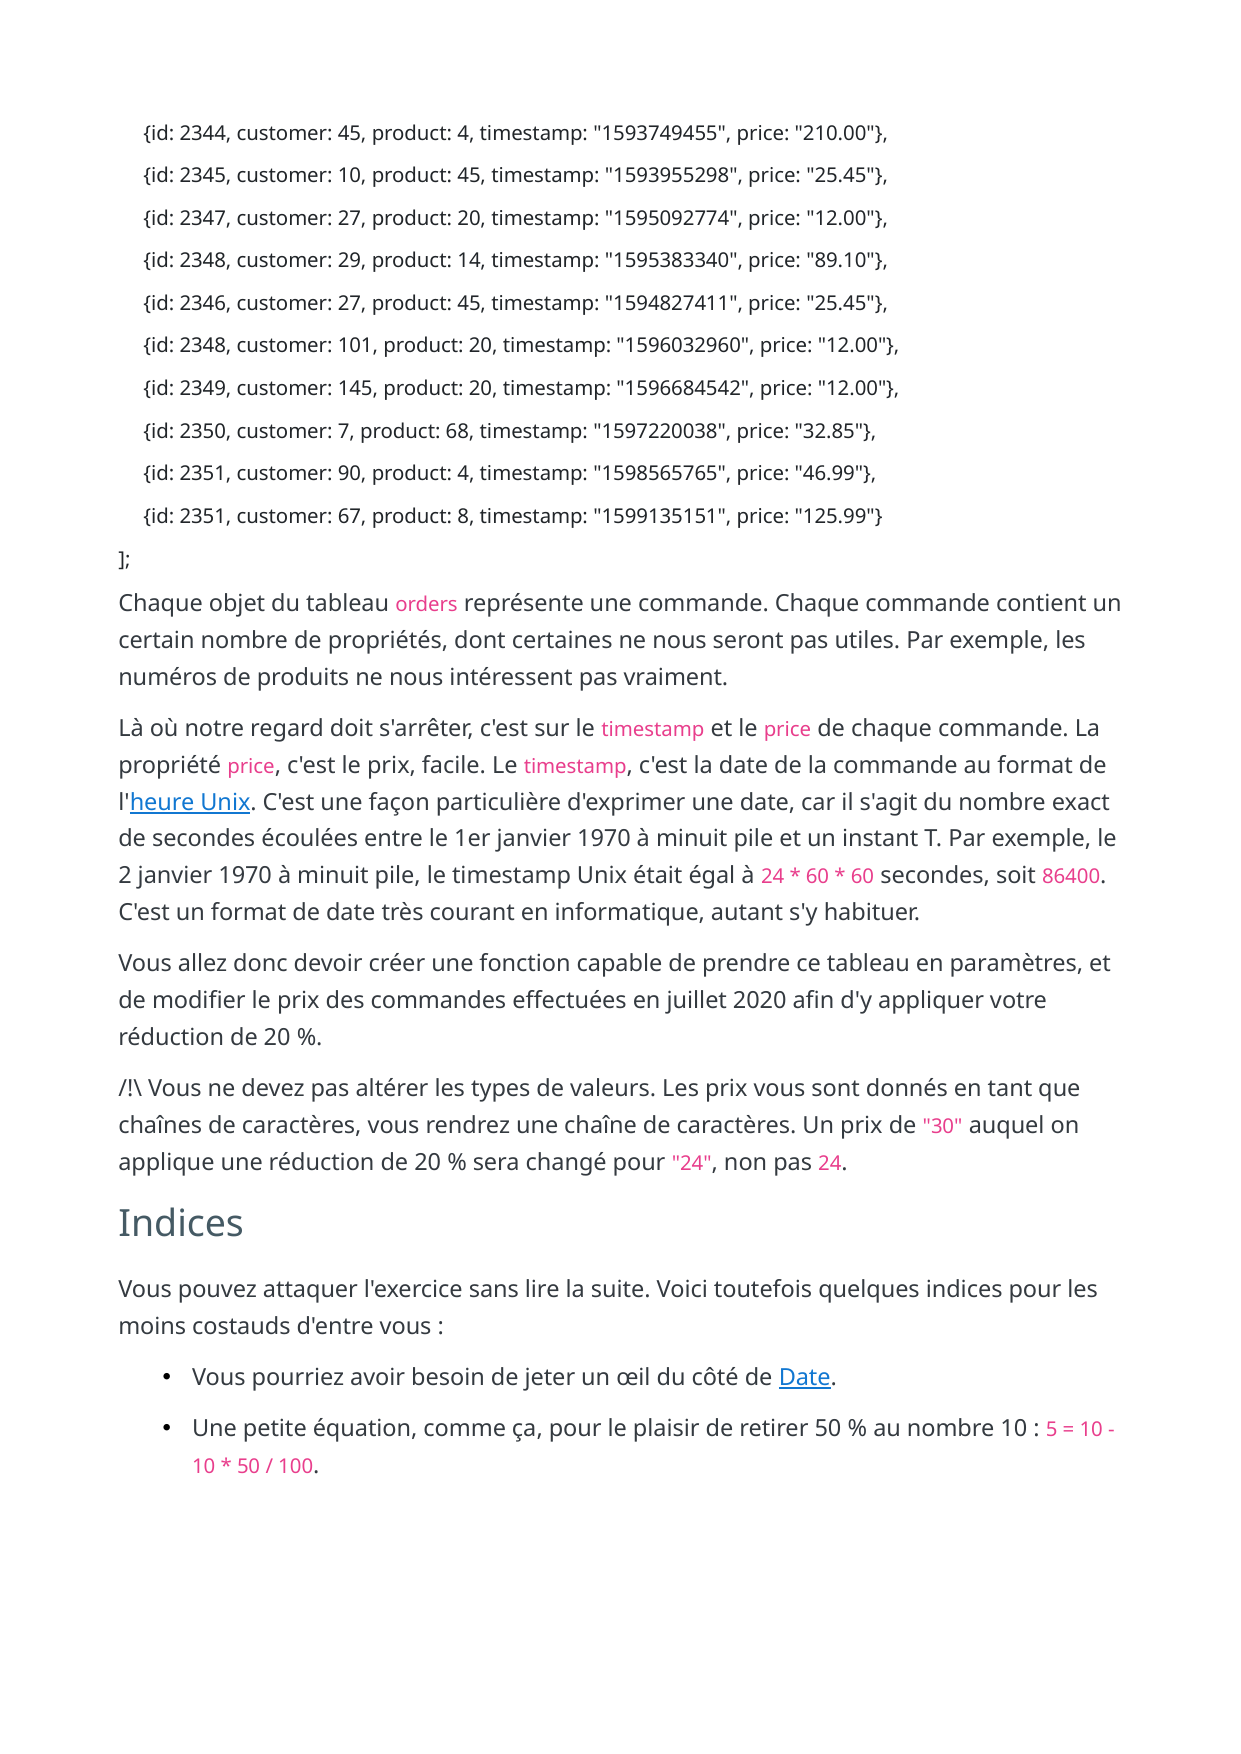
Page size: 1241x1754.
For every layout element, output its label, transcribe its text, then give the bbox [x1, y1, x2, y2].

text /!\ Vous ne devez pas altérer les types de valeurs. Les prix vous sont donnés en tant que chaînes de caractères, vous rendrez une chaîne de caractères. Un prix de "30" auquel on applique une réduction de 20 % sera changé pour "24", non pas 24. [118, 1071, 1122, 1177]
list Une petite équation, comme ça, pour le plaisir de retirer 50 % au nombre 10 : 5 = 10 - 10 * 50 / 100. [162, 1412, 1122, 1480]
text ]; [118, 544, 1122, 572]
text {id: 2344, customer: 45, product: 4, timestamp: "1593749455", price: "210.00"}, [118, 118, 1122, 146]
text {id: 2348, customer: 29, product: 14, timestamp: "1595383340", price: "89.10"}, [118, 246, 1122, 274]
text {id: 2346, customer: 27, product: 45, timestamp: "1594827411", price: "25.45"}, [118, 288, 1122, 317]
text {id: 2347, customer: 27, product: 20, timestamp: "1595092774", price: "12.00"}, [118, 203, 1122, 231]
list Vous pourriez avoir besoin de jeter un œil du côté de Date. [162, 1360, 1122, 1392]
text Vous pouvez attaquer l'exercice sans lire la suite. Voici toutefois quelques indices pour les moins costauds d'entre vous : [118, 1272, 1122, 1341]
text {id: 2345, customer: 10, product: 45, timestamp: "1593955298", price: "25.45"}, [118, 161, 1122, 189]
text {id: 2349, customer: 145, product: 20, timestamp: "1596684542", price: "12.00"}, [118, 374, 1122, 402]
text Vous allez donc devoir créer une fonction capable de prendre ce tableau en paramètres, et de modifier le prix des commandes effectuées en juillet 2020 afin d'y appliquer votre réduction de 20 %. [118, 947, 1122, 1052]
subtitle Indices [118, 1196, 1122, 1247]
text Chaque objet du tableau orders représente une commande. Chaque commande contient un certain nombre de propriétés, dont certaines ne nous seront pas utiles. Par exemple, les numéros de produits ne nous intéressent pas vraiment. [118, 586, 1122, 692]
text {id: 2350, customer: 7, product: 68, timestamp: "1597220038", price: "32.85"}, [118, 416, 1122, 444]
text {id: 2348, customer: 101, product: 20, timestamp: "1596032960", price: "12.00"}, [118, 331, 1122, 359]
text {id: 2351, customer: 90, product: 4, timestamp: "1598565765", price: "46.99"}, [118, 459, 1122, 487]
text Là où notre regard doit s'arrêter, c'est sur le timestamp et le price de chaque commande. La propriété price, c'est le prix, facile. Le timestamp, c'est la date de la commande au format de l'heure Unix. C'est une façon particulière d'exprimer une date, car il s'agit du nombre exact de secondes écoulées entre le 1er janvier 1970 à minuit pile et un instant T. Par exemple, le 2 janvier 1970 à minuit pile, le timestamp Unix était égal à 24 * 60 * 60 secondes, soit 86400. C'est un format de date très courant en informatique, autant s'y habituer. [118, 711, 1122, 927]
text {id: 2351, customer: 67, product: 8, timestamp: "1599135151", price: "125.99"} [118, 502, 1122, 529]
